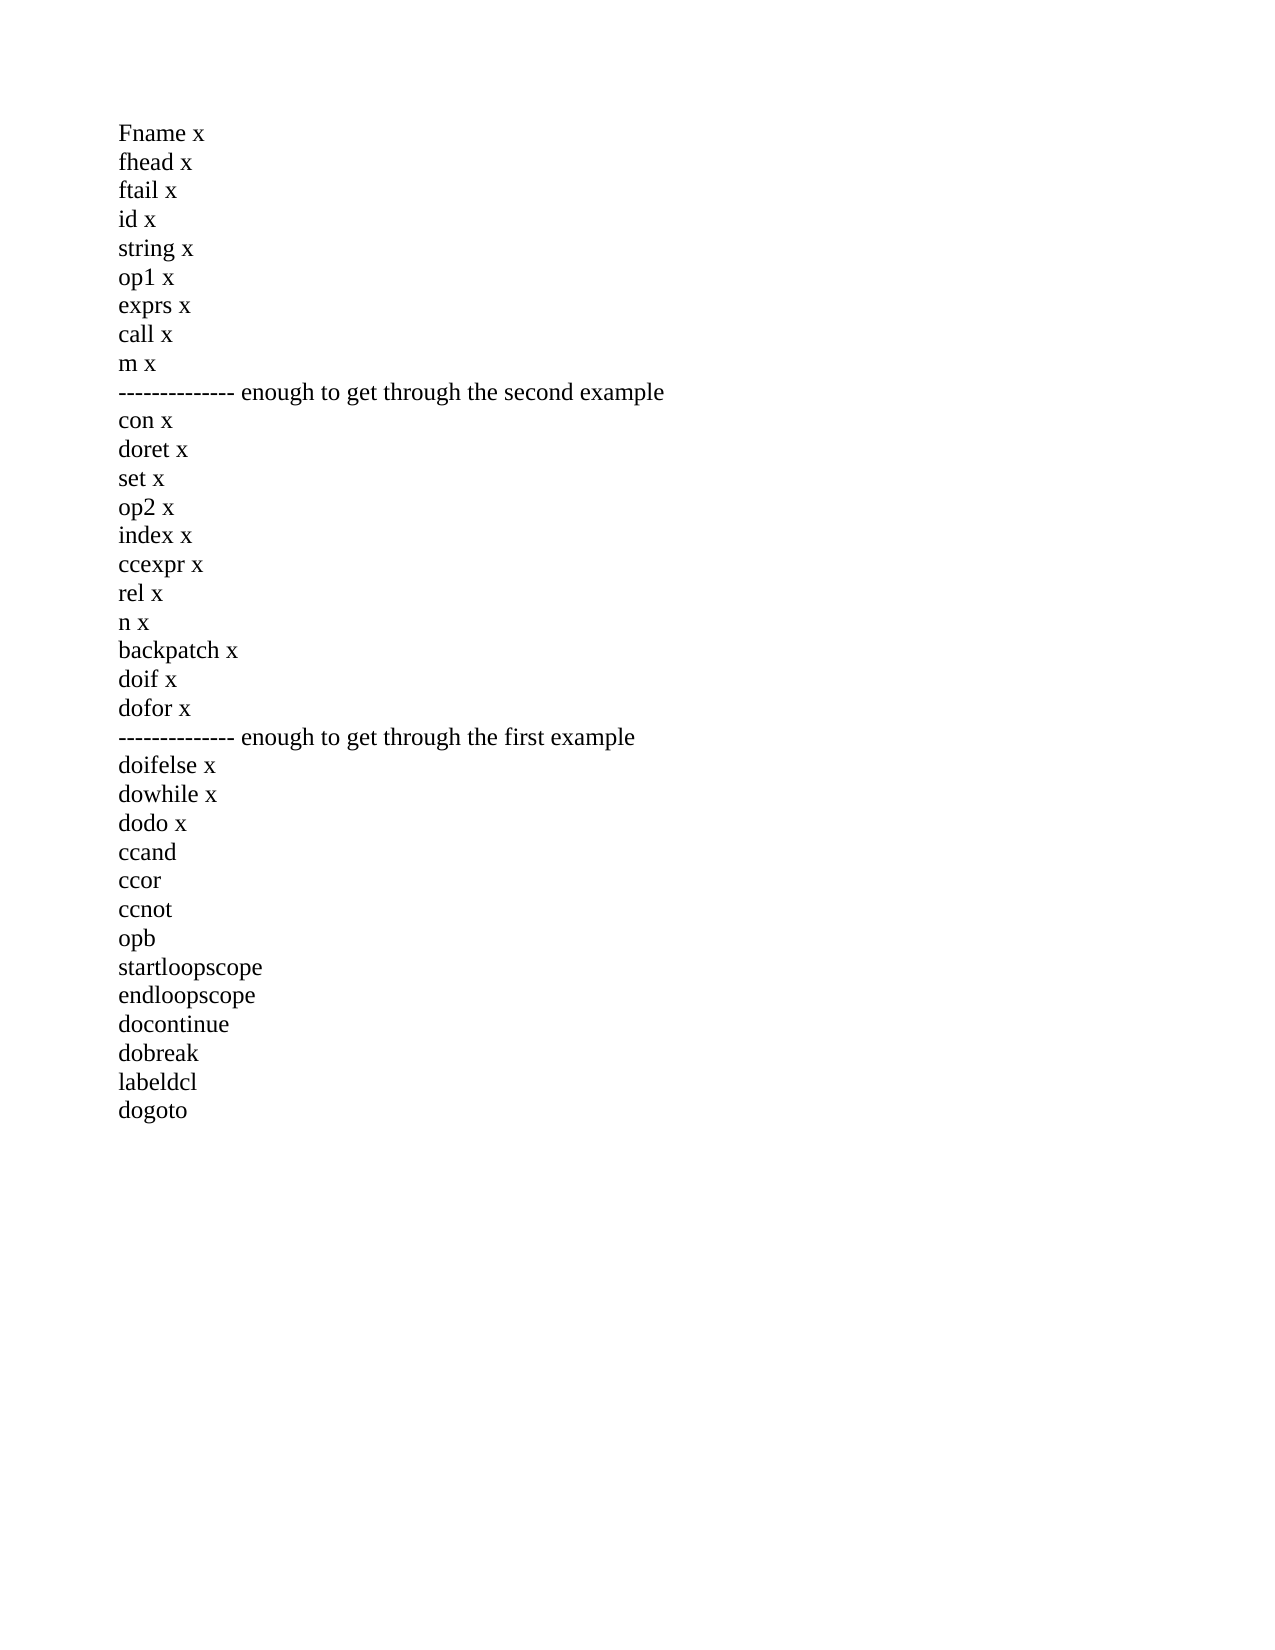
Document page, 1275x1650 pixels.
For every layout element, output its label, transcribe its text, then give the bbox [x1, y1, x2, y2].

text Fname x fhead x ftail x id x string x op1 x exprs x call x m x -------------- enough to get through the second example con x doret x set x op2 x index x ccexpr x rel x n x backpatch x doif x dofor x -------------- enough to get through the first example doifelse x dowhile x dodo x ccand ccor ccnot opb startloopscope endloopscope docontinue dobreak labeldcl dogoto [118, 118, 1157, 1153]
